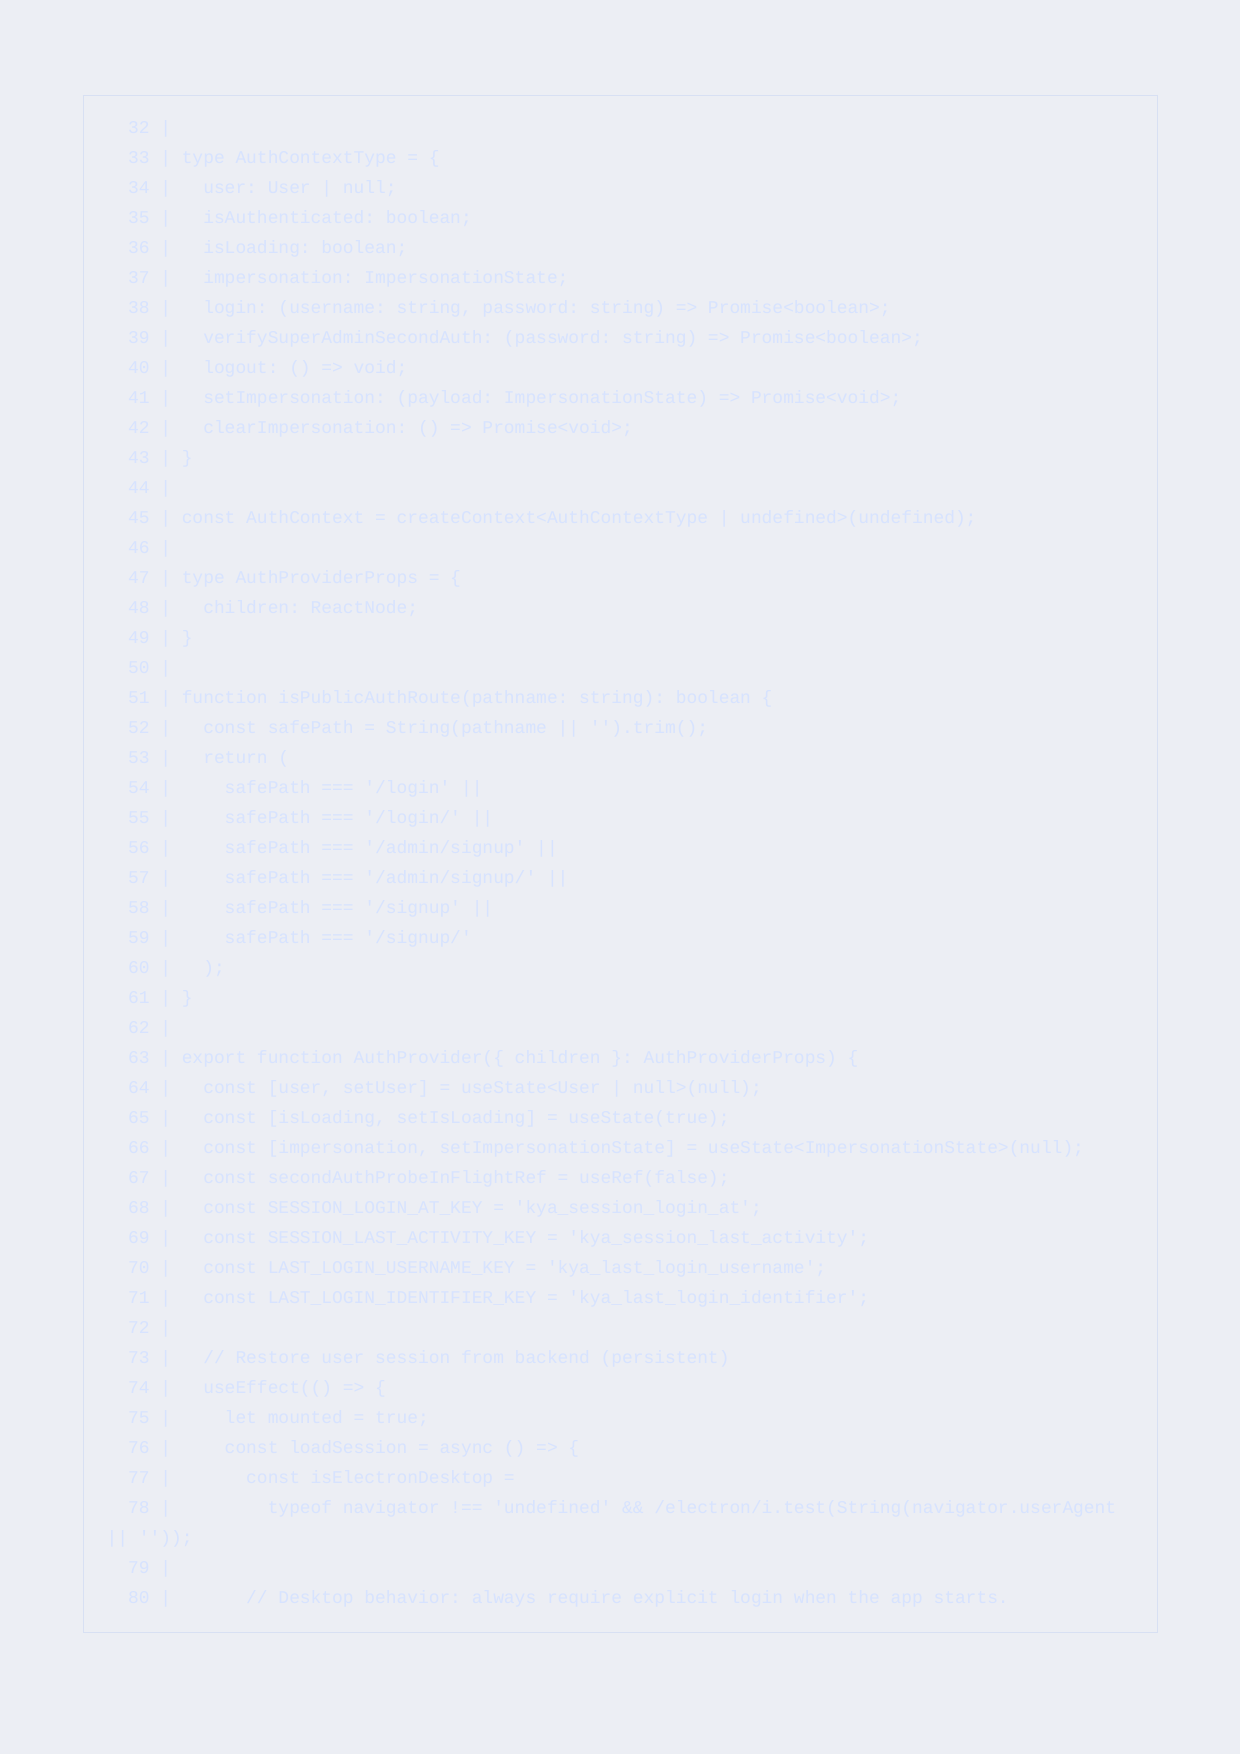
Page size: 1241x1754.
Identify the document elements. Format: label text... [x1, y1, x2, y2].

text 70 | const LAST_LOGIN_USERNAME_KEY = 'kya_last_login_username'; [84, 1234, 1157, 1264]
text 73 | // Restore user session from backend (persistent) [84, 1324, 1157, 1354]
text 72 | [84, 1294, 1157, 1324]
text 54 | safePath === '/login' || [84, 754, 1157, 784]
text 40 | logout: () => void; [84, 334, 1157, 364]
text 48 | children: ReactNode; [84, 574, 1157, 604]
text 64 | const [user, setUser] = useState<User | null>(null); [84, 1054, 1157, 1084]
text 80 | // Desktop behavior: always require explicit login when the app starts. [84, 1564, 1157, 1632]
text 66 | const [impersonation, setImpersonationState] = useState<ImpersonationState>(null); [84, 1114, 1157, 1144]
text 58 | safePath === '/signup' || [84, 874, 1157, 904]
text 51 | function isPublicAuthRoute(pathname: string): boolean { [84, 664, 1157, 694]
text 38 | login: (username: string, password: string) => Promise<boolean>; [84, 274, 1157, 304]
text 78 | typeof navigator !== 'undefined' && /electron/i.test(String(navigator.userAgent || '')); [84, 1474, 1157, 1534]
text 44 | [84, 454, 1157, 484]
text 32 | [84, 96, 1157, 124]
text 39 | verifySuperAdminSecondAuth: (password: string) => Promise<boolean>; [84, 304, 1157, 334]
text 50 | [84, 634, 1157, 664]
text 67 | const secondAuthProbeInFlightRef = useRef(false); [84, 1144, 1157, 1174]
text 77 | const isElectronDesktop = [84, 1444, 1157, 1474]
text 76 | const loadSession = async () => { [84, 1414, 1157, 1444]
text 34 | user: User | null; [84, 154, 1157, 184]
text 35 | isAuthenticated: boolean; [84, 184, 1157, 214]
text 71 | const LAST_LOGIN_IDENTIFIER_KEY = 'kya_last_login_identifier'; [84, 1264, 1157, 1294]
text 61 | } [84, 964, 1157, 994]
text 55 | safePath === '/login/' || [84, 784, 1157, 814]
text 53 | return ( [84, 724, 1157, 754]
text 68 | const SESSION_LOGIN_AT_KEY = 'kya_session_login_at'; [84, 1174, 1157, 1204]
text 46 | [84, 514, 1157, 544]
text 42 | clearImpersonation: () => Promise<void>; [84, 394, 1157, 424]
text 74 | useEffect(() => { [84, 1354, 1157, 1384]
text 52 | const safePath = String(pathname || '').trim(); [84, 694, 1157, 724]
text 59 | safePath === '/signup/' [84, 904, 1157, 934]
text 65 | const [isLoading, setIsLoading] = useState(true); [84, 1084, 1157, 1114]
text 79 | [84, 1534, 1157, 1564]
text 37 | impersonation: ImpersonationState; [84, 244, 1157, 274]
text 49 | } [84, 604, 1157, 634]
text 57 | safePath === '/admin/signup/' || [84, 844, 1157, 874]
text 62 | [84, 994, 1157, 1024]
text 63 | export function AuthProvider({ children }: AuthProviderProps) { [84, 1024, 1157, 1054]
text 41 | setImpersonation: (payload: ImpersonationState) => Promise<void>; [84, 364, 1157, 394]
text 69 | const SESSION_LAST_ACTIVITY_KEY = 'kya_session_last_activity'; [84, 1204, 1157, 1234]
text 45 | const AuthContext = createContext<AuthContextType | undefined>(undefined); [84, 484, 1157, 514]
text 75 | let mounted = true; [84, 1384, 1157, 1414]
text 47 | type AuthProviderProps = { [84, 544, 1157, 574]
text 43 | } [84, 424, 1157, 454]
text 36 | isLoading: boolean; [84, 214, 1157, 244]
text 56 | safePath === '/admin/signup' || [84, 814, 1157, 844]
text 60 | ); [84, 934, 1157, 964]
text 33 | type AuthContextType = { [84, 124, 1157, 154]
